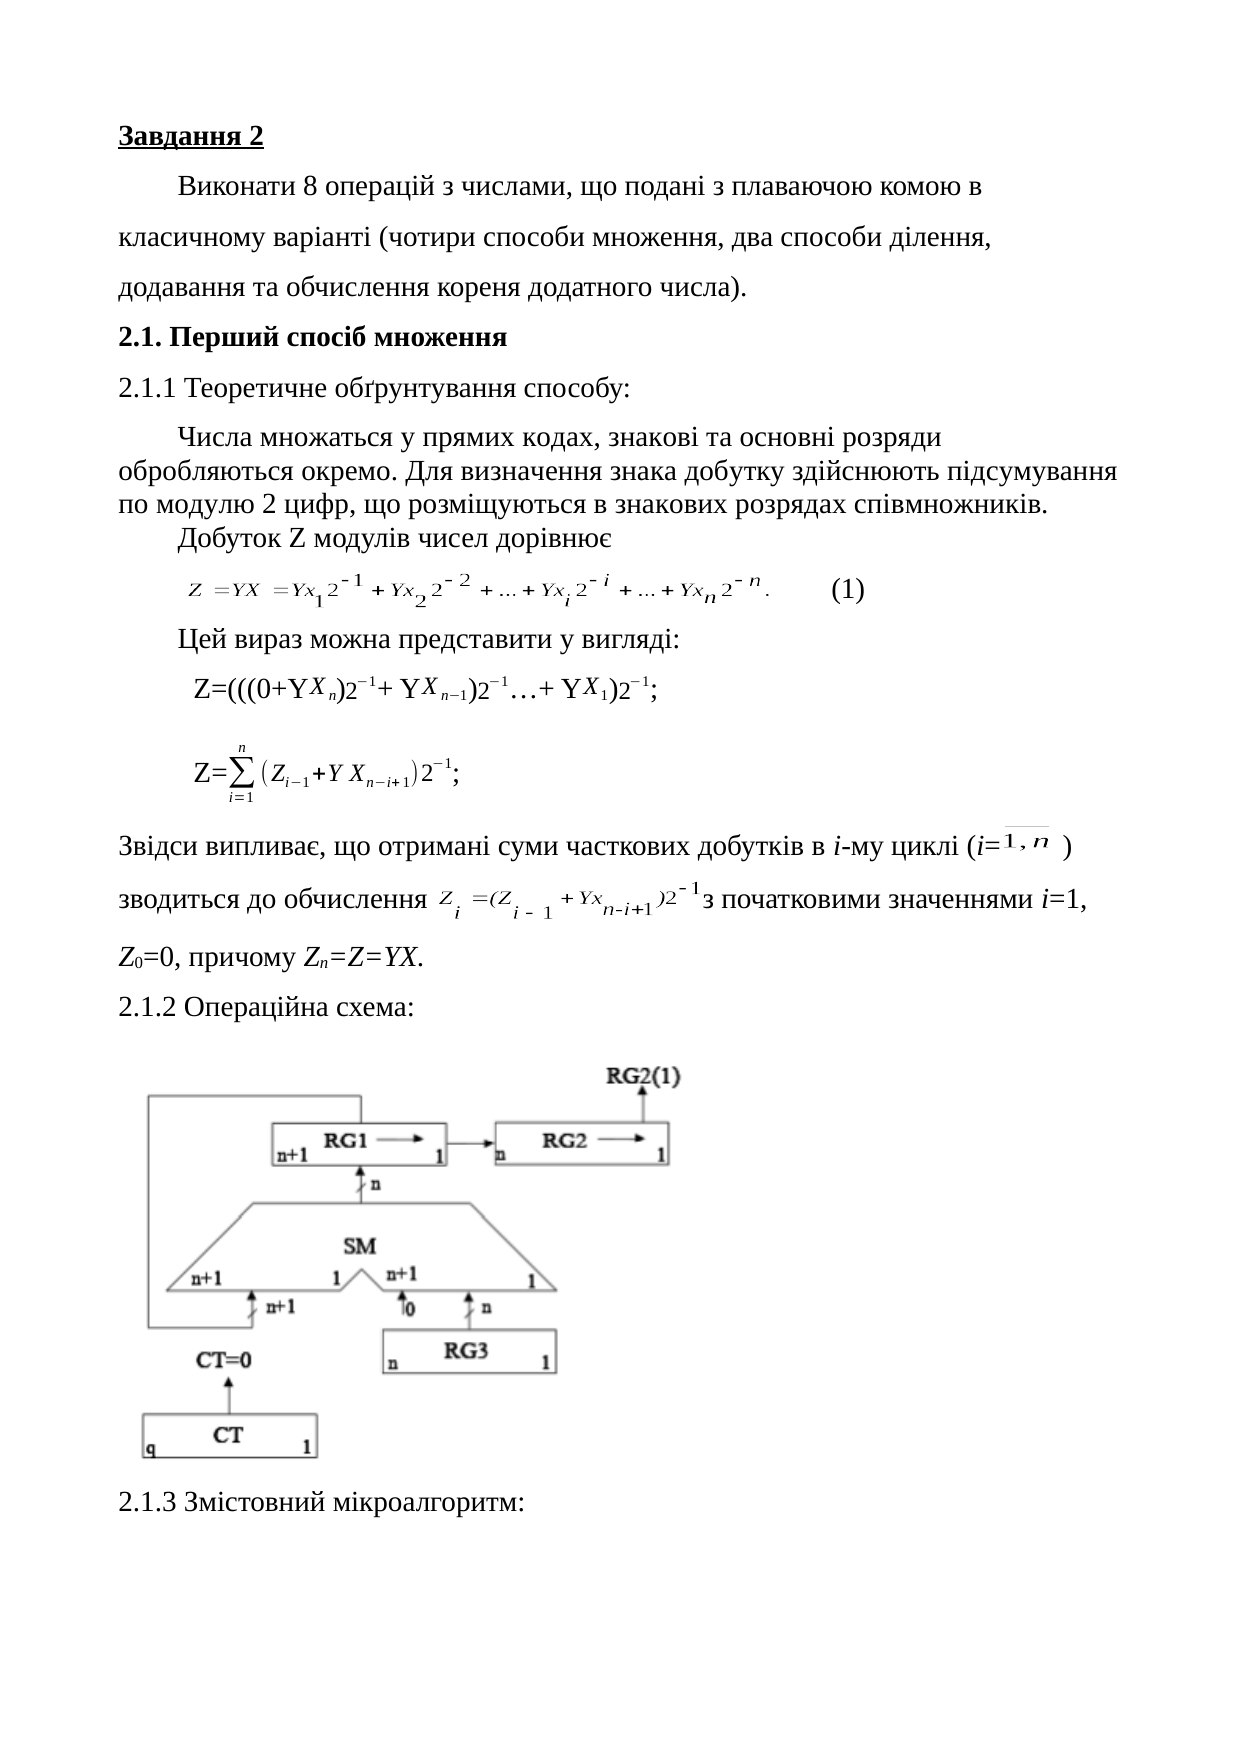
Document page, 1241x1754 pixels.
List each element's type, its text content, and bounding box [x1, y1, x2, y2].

text 2.1.1 Теоретичне обґрунтування способу: [118, 370, 1122, 403]
text Виконати 8 операцій з числами, що подані з плаваючою комою в класичному варіанті (чотири способи множення, два способи ділення, додавання та обчислення кореня додатного числа). [118, 168, 1122, 303]
text Звідси випливає, що отримані суми часткових добутків в i-му циклі (i= ) зводиться до обчислення з початковими значеннями i=1, Z0=0, причому Zn=Z=YX. [118, 823, 1122, 973]
text Z=; [59, 739, 1122, 806]
text Z=(((0+Y)+ Y)…+ Y); [59, 672, 1122, 705]
picture [120, 1065, 683, 1468]
text 2.1.3 Змістовний мікроалгоритм: [118, 1056, 1122, 1518]
text Числа множаться у прямих кодах, знакові та основні розряди обробляються окремо. Для визначення знака добутку здійснюють підсумування по модулю 2 цифр, що розміщуються в знакових розрядах співмножників. [118, 420, 1122, 521]
text 2.1. Перший спосіб множення [118, 319, 1122, 353]
text 2.1.2 Операційна схема: [118, 989, 1122, 1023]
text Добуток Z модулів чисел дорівнює [118, 521, 1122, 554]
text Цей вираз можна представити у вигляді: [118, 621, 1122, 655]
text Завдання 2 [118, 118, 1122, 152]
text (1) [772, 571, 1122, 604]
text [118, 571, 184, 604]
